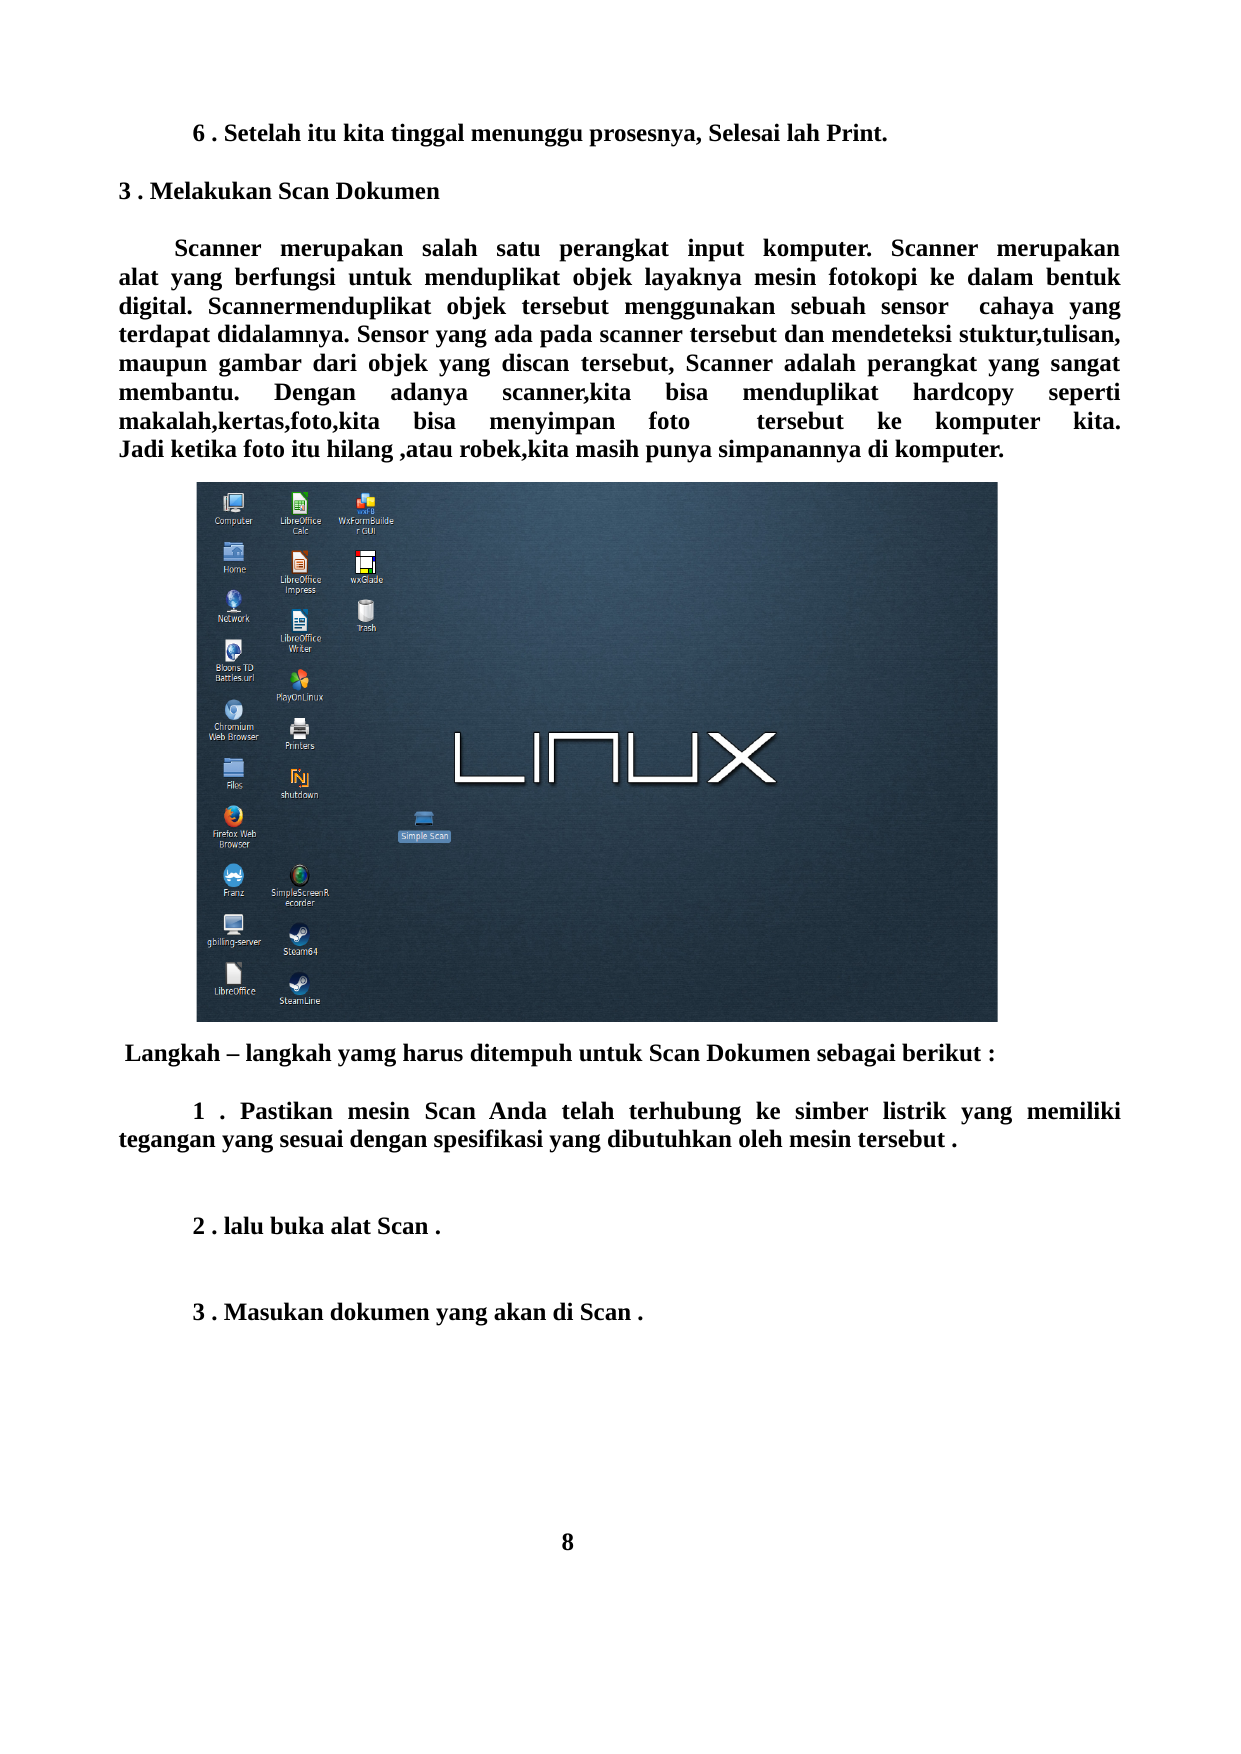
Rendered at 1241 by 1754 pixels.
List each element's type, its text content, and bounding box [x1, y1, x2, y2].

text 8 [118, 1527, 1122, 1556]
text Langkah – langkah yamg harus ditempuh untuk Scan Dokumen sebagai berikut : [118, 1038, 1122, 1067]
text 3 . Melakukan Scan Dokumen [118, 176, 1122, 204]
text 3 . Masukan dokumen yang akan di Scan . [118, 1297, 1122, 1326]
text 6 . Setelah itu kita tinggal menunggu prosesnya, Selesai lah Print. [118, 118, 1122, 147]
text 1 . Pastikan mesin Scan Anda telah terhubung ke simber listrik yang memiliki tegangan yang sesuai dengan spesifikasi yang dibutuhkan oleh mesin tersebut . [118, 1096, 1122, 1153]
text Scanner merupakan salah satu perangkat input komputer. Scanner merupakan alat yang berfungsi untuk menduplikat objek layaknya mesin fotokopi ke dalam bentuk digital. Scannermenduplikat objek tersebut menggunakan sebuah sensor cahaya yang terdapat didalamnya. Sensor yang ada pada scanner tersebut dan mendeteksi stuktur,tulisan, maupun gambar dari objek yang discan tersebut, Scanner adalah perangkat yang sangat membantu. Dengan adanya scanner,kita bisa menduplikat hardcopy seperti makalah,kertas,foto,kita bisa menyimpan foto tersebut ke komputer kita. Jadi ketika foto itu hilang ,atau robek,kita masih punya simpanannya di komputer. [118, 233, 1122, 463]
text 2 . lalu buka alat Scan . [118, 1211, 1122, 1239]
picture [196, 482, 998, 1022]
